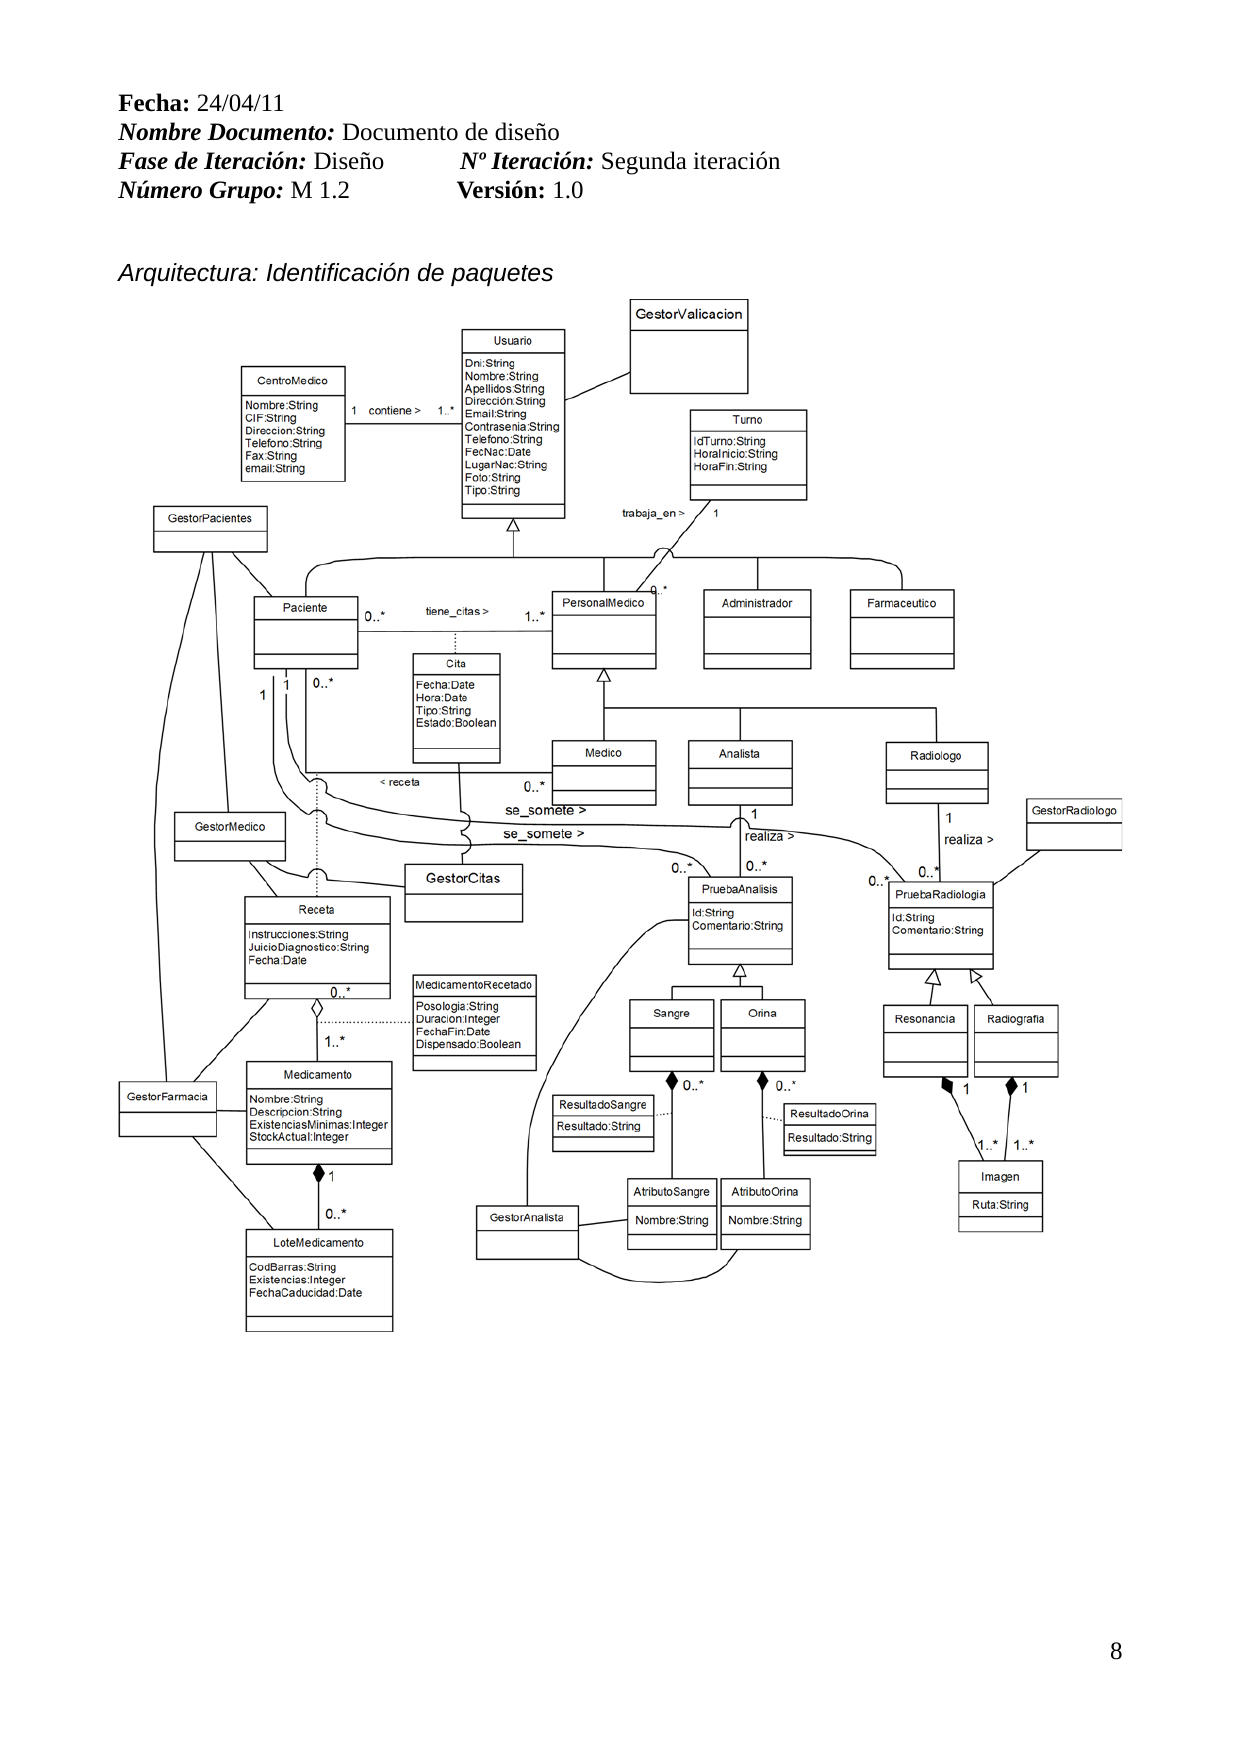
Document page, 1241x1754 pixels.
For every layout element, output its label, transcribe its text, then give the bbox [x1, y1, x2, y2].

picture [118, 299, 1123, 1332]
subtitle Arquitectura: Identificación de paquetes [118, 258, 1122, 287]
